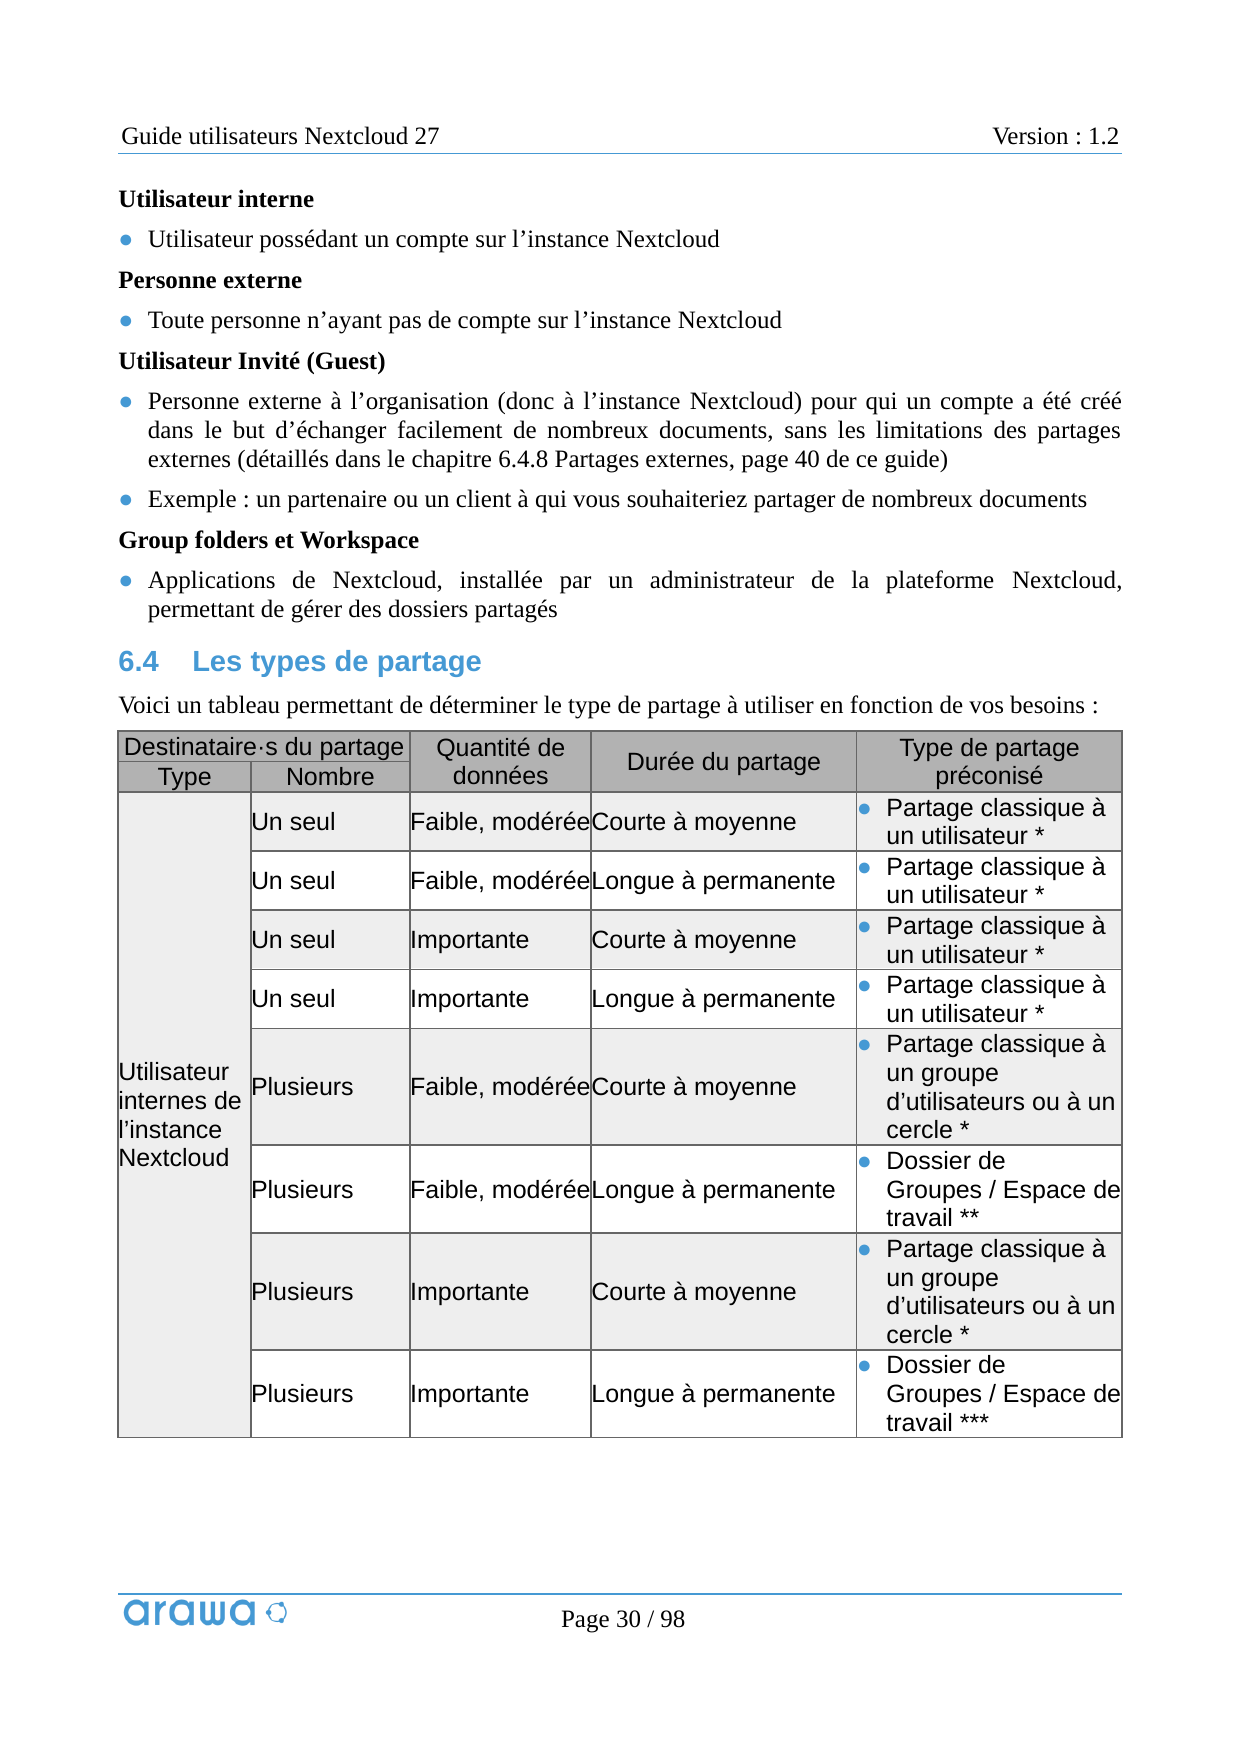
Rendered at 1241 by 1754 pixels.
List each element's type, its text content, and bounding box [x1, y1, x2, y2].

text Voici un tableau permettant de déterminer le type de partage à utiliser en fonction de vos besoins : [118, 690, 1122, 718]
table_cell Utilisateur internes de l’instance Nextcloud [119, 793, 250, 1437]
table_cell Plusieurs [252, 1029, 409, 1144]
table_cell Dossier de Groupes / Espace de travail *** [857, 1351, 1121, 1437]
table_cell Longue à permanente [592, 1351, 856, 1437]
table_header Durée du partage [592, 732, 856, 791]
table_cell Un seul [252, 852, 409, 909]
table_cell Partage classique à un utilisateur * [857, 852, 1121, 909]
table_cell Importante [411, 1351, 590, 1437]
table_cell Type [119, 762, 250, 791]
table_cell Courte à moyenne [592, 1234, 856, 1349]
text Personne externe [118, 265, 1122, 293]
table_header Type de partage préconisé [857, 732, 1121, 791]
table_cell Partage classique à un utilisateur * [857, 793, 1121, 850]
table_header Destinataire·s du partage [119, 732, 409, 761]
table_cell Courte à moyenne [592, 911, 856, 968]
table_cell Partage classique à un utilisateur * [857, 970, 1121, 1028]
table_cell Longue à permanente [592, 1146, 856, 1232]
list Personne externe à l’organisation (donc à l’instance Nextcloud) pour qui un compte a été créé dans le but d’échanger facilement de nombreux documents, sans les limitations des partages externes (détaillés dans le chapitre 6.4.8 Partages externes, page 40 de ce guide) [118, 386, 1122, 473]
table_cell Longue à permanente [592, 852, 856, 909]
table_cell Un seul [252, 793, 409, 850]
table_cell Un seul [252, 970, 409, 1028]
text Utilisateur interne [118, 184, 1122, 212]
table_header Quantité de données [411, 732, 590, 791]
table_cell Dossier de Groupes / Espace de travail ** [857, 1146, 1121, 1232]
table_cell Importante [411, 911, 590, 968]
table_cell Faible, modérée [411, 793, 590, 850]
table_cell Faible, modérée [411, 1029, 590, 1144]
table_cell Faible, modérée [411, 1146, 590, 1232]
table_cell Faible, modérée [411, 852, 590, 909]
list Exemple : un partenaire ou un client à qui vous souhaiteriez partager de nombreux documents [118, 484, 1122, 513]
table_cell Plusieurs [252, 1351, 409, 1437]
table_cell Courte à moyenne [592, 793, 856, 850]
table_cell Importante [411, 970, 590, 1028]
table_cell Importante [411, 1234, 590, 1349]
text Group folders et Workspace [118, 525, 1122, 554]
table_cell Plusieurs [252, 1234, 409, 1349]
list Toute personne n’ayant pas de compte sur l’instance Nextcloud [118, 305, 1122, 334]
table_cell Partage classique à un utilisateur * [857, 911, 1121, 968]
picture [121, 1597, 290, 1628]
table_cell Nombre [252, 762, 409, 791]
subtitle Les types de partage [118, 644, 1122, 677]
table_cell Courte à moyenne [592, 1029, 856, 1144]
list Applications de Nextcloud, installée par un administrateur de la plateforme Nextcloud, permettant de gérer des dossiers partagés [118, 565, 1122, 623]
text Utilisateur Invité (Guest) [118, 346, 1122, 374]
table_cell Partage classique à un groupe d’utilisateurs ou à un cercle * [857, 1234, 1121, 1349]
table_cell Longue à permanente [592, 970, 856, 1028]
table_cell Un seul [252, 911, 409, 968]
table_cell Partage classique à un groupe d’utilisateurs ou à un cercle * [857, 1029, 1121, 1144]
table_cell Plusieurs [252, 1146, 409, 1232]
list Utilisateur possédant un compte sur l’instance Nextcloud [118, 224, 1122, 253]
